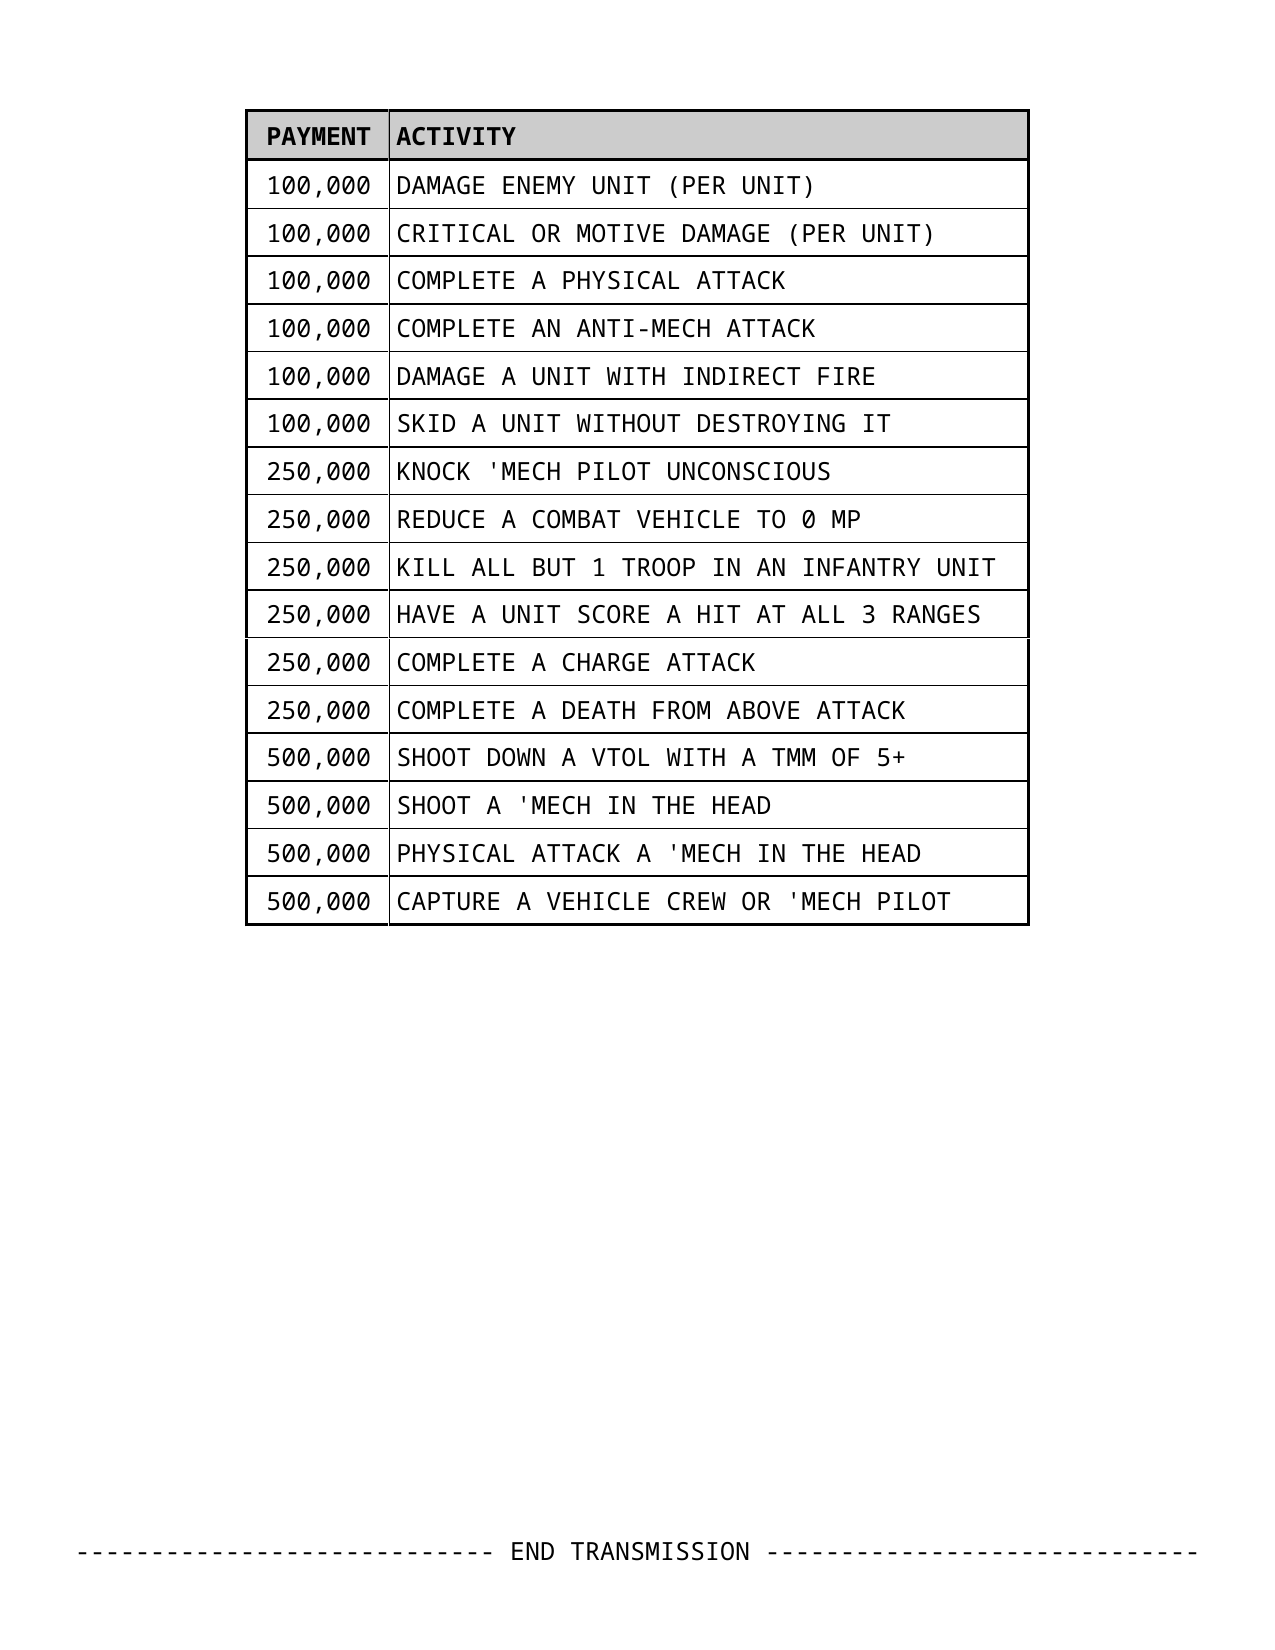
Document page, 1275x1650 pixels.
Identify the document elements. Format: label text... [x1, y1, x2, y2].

table_cell CAPTURE A VEHICLE CREW OR 'MECH PILOT [390, 877, 1027, 923]
table_cell PHYSICAL ATTACK A 'MECH IN THE HEAD [390, 829, 1027, 875]
table_cell 100,000 [248, 257, 388, 303]
table_cell 500,000 [248, 734, 388, 780]
table_cell HAVE A UNIT SCORE A HIT AT ALL 3 RANGES [390, 591, 1027, 637]
table_cell DAMAGE ENEMY UNIT (PER UNIT) [390, 161, 1027, 208]
table_cell SHOOT DOWN A VTOL WITH A TMM OF 5+ [390, 734, 1027, 780]
table_cell KNOCK 'MECH PILOT UNCONSCIOUS [390, 448, 1027, 494]
table_cell KILL ALL BUT 1 TROOP IN AN INFANTRY UNIT [390, 543, 1027, 589]
table_cell 500,000 [248, 877, 388, 923]
table_cell COMPLETE AN ANTI-MECH ATTACK [390, 305, 1027, 351]
table_cell 250,000 [248, 639, 388, 685]
table_cell COMPLETE A DEATH FROM ABOVE ATTACK [390, 686, 1027, 732]
table_cell SKID A UNIT WITHOUT DESTROYING IT [390, 400, 1027, 446]
table_header ACTIVITY [390, 112, 1027, 158]
table_cell 250,000 [248, 686, 388, 732]
table_cell 500,000 [248, 829, 388, 875]
table_header PAYMENT [248, 112, 388, 158]
table_cell 250,000 [248, 591, 388, 637]
table_cell 100,000 [248, 400, 388, 446]
table_cell 100,000 [248, 352, 388, 398]
table_cell SHOOT A 'MECH IN THE HEAD [390, 782, 1027, 828]
table_cell CRITICAL OR MOTIVE DAMAGE (PER UNIT) [390, 209, 1027, 255]
table_cell DAMAGE A UNIT WITH INDIRECT FIRE [390, 352, 1027, 398]
table_cell 250,000 [248, 543, 388, 589]
table_cell 250,000 [248, 495, 388, 542]
text ---------------------------- END TRANSMISSION ----------------------------- [75, 1534, 1200, 1568]
table_cell 500,000 [248, 782, 388, 828]
table_cell COMPLETE A CHARGE ATTACK [390, 639, 1027, 685]
table_cell 100,000 [248, 305, 388, 351]
table_cell 250,000 [248, 448, 388, 494]
table_cell COMPLETE A PHYSICAL ATTACK [390, 257, 1027, 303]
table_cell 100,000 [248, 161, 388, 208]
table_cell 100,000 [248, 209, 388, 255]
table_cell REDUCE A COMBAT VEHICLE TO 0 MP [390, 495, 1027, 542]
